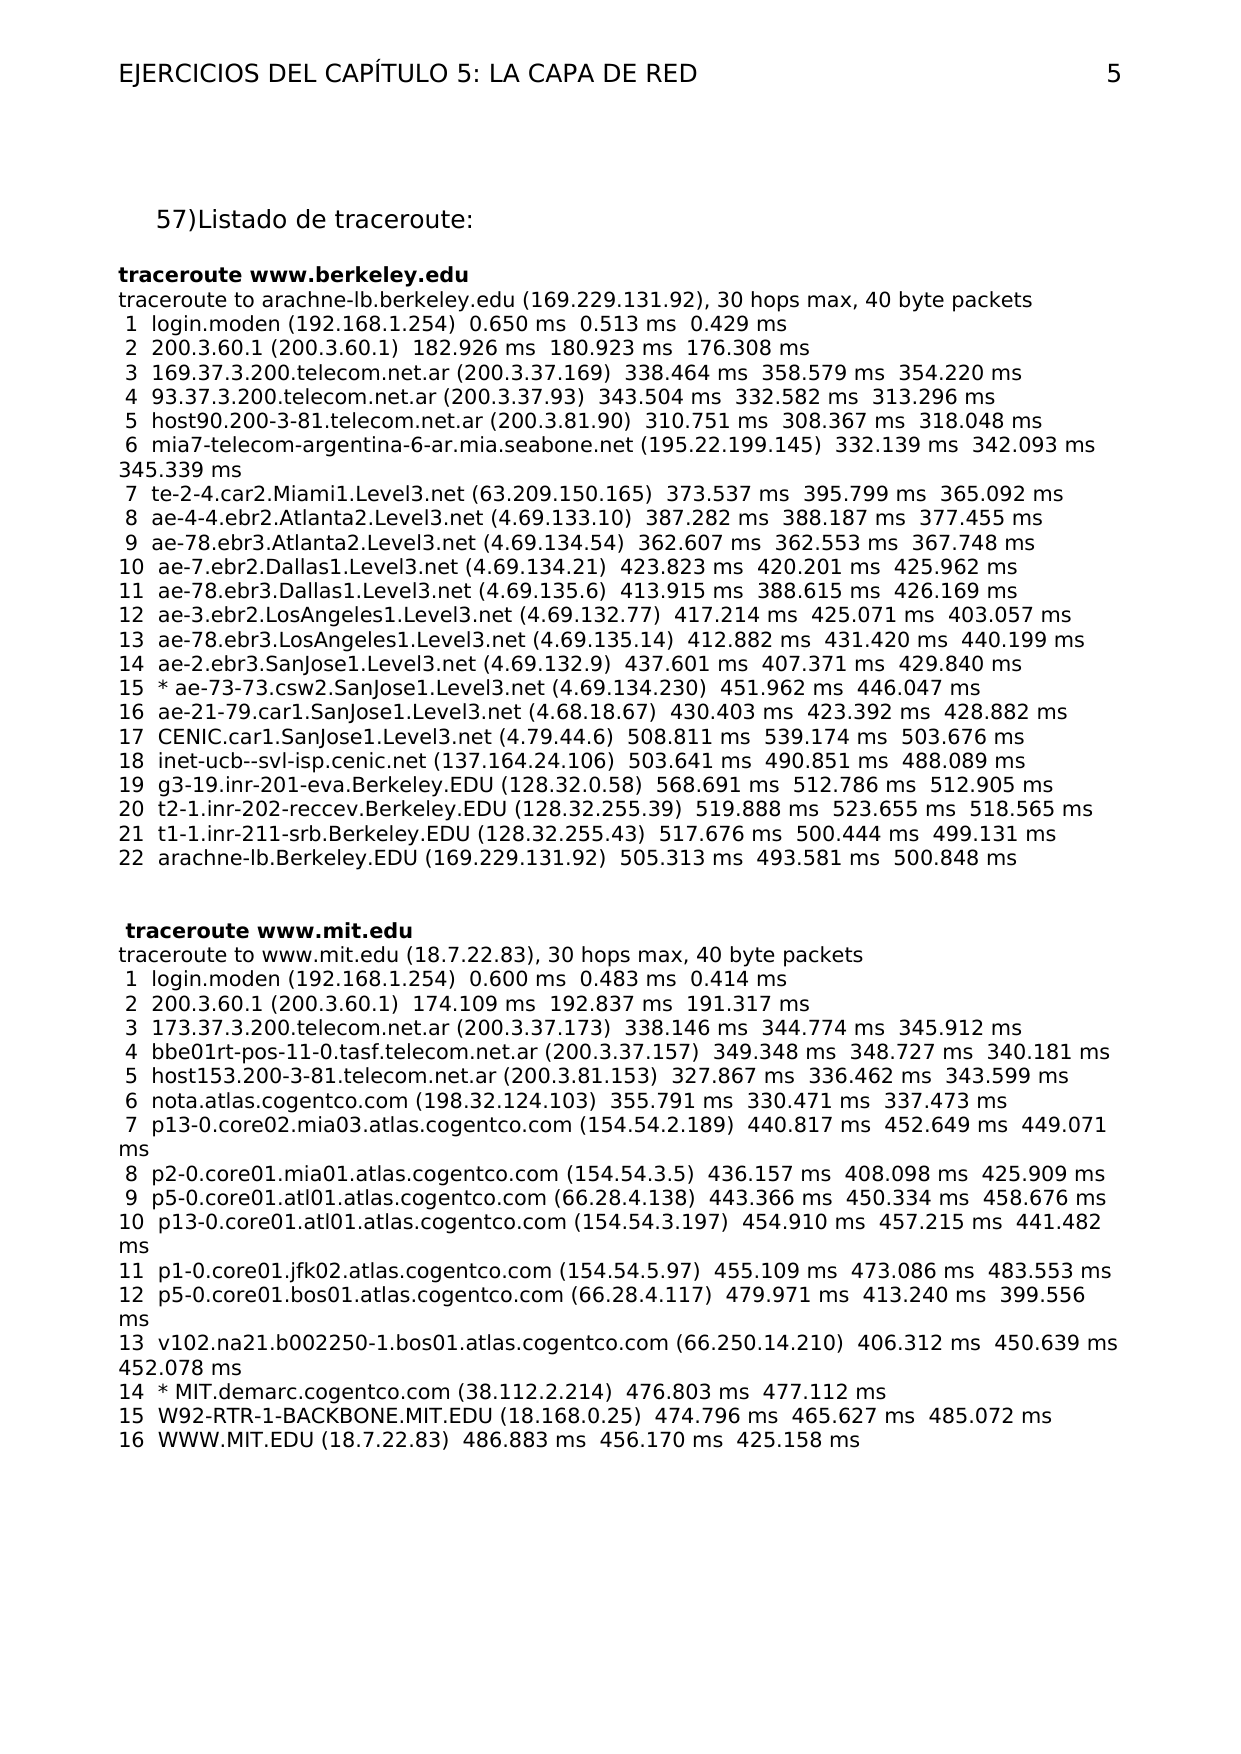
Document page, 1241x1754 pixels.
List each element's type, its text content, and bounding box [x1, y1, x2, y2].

text 11 p1-0.core01.jfk02.atlas.cogentco.com (154.54.5.97) 455.109 ms 473.086 ms 483.553 ms [118, 1259, 1122, 1283]
text 4 93.37.3.200.telecom.net.ar (200.3.37.93) 343.504 ms 332.582 ms 313.296 ms [118, 385, 1122, 409]
text 1 login.moden (192.168.1.254) 0.650 ms 0.513 ms 0.429 ms [118, 312, 1122, 336]
text 5 host153.200-3-81.telecom.net.ar (200.3.81.153) 327.867 ms 336.462 ms 343.599 ms [118, 1064, 1122, 1089]
text traceroute www.berkeley.edu [118, 263, 1122, 288]
text 10 ae-7.ebr2.Dallas1.Level3.net (4.69.134.21) 423.823 ms 420.201 ms 425.962 ms [118, 555, 1122, 579]
text 19 g3-19.inr-201-eva.Berkeley.EDU (128.32.0.58) 568.691 ms 512.786 ms 512.905 ms [118, 773, 1122, 797]
text 2 200.3.60.1 (200.3.60.1) 182.926 ms 180.923 ms 176.308 ms [118, 336, 1122, 361]
text 7 p13-0.core02.mia03.atlas.cogentco.com (154.54.2.189) 440.817 ms 452.649 ms 449.071 ms [118, 1113, 1122, 1162]
text 1 login.moden (192.168.1.254) 0.600 ms 0.483 ms 0.414 ms [118, 967, 1122, 992]
text 12 p5-0.core01.bos01.atlas.cogentco.com (66.28.4.117) 479.971 ms 413.240 ms 399.556 ms [118, 1283, 1122, 1331]
text 17 CENIC.car1.SanJose1.Level3.net (4.79.44.6) 508.811 ms 539.174 ms 503.676 ms [118, 725, 1122, 749]
text 8 p2-0.core01.mia01.atlas.cogentco.com (154.54.3.5) 436.157 ms 408.098 ms 425.909 ms [118, 1162, 1122, 1186]
text traceroute www.mit.edu [118, 919, 1122, 943]
text 14 ae-2.ebr3.SanJose1.Level3.net (4.69.132.9) 437.601 ms 407.371 ms 429.840 ms [118, 652, 1122, 676]
text 9 p5-0.core01.atl01.atlas.cogentco.com (66.28.4.138) 443.366 ms 450.334 ms 458.676 ms [118, 1186, 1122, 1210]
text traceroute to www.mit.edu (18.7.22.83), 30 hops max, 40 byte packets [118, 943, 1122, 967]
text 22 arachne-lb.Berkeley.EDU (169.229.131.92) 505.313 ms 493.581 ms 500.848 ms [118, 846, 1122, 870]
text 9 ae-78.ebr3.Atlanta2.Level3.net (4.69.134.54) 362.607 ms 362.553 ms 367.748 ms [118, 531, 1122, 555]
text 21 t1-1.inr-211-srb.Berkeley.EDU (128.32.255.43) 517.676 ms 500.444 ms 499.131 ms [118, 822, 1122, 846]
text 7 te-2-4.car2.Miami1.Level3.net (63.209.150.165) 373.537 ms 395.799 ms 365.092 ms [118, 482, 1122, 506]
text 13 ae-78.ebr3.LosAngeles1.Level3.net (4.69.135.14) 412.882 ms 431.420 ms 440.199 ms [118, 628, 1122, 652]
text 13 v102.na21.b002250-1.bos01.atlas.cogentco.com (66.250.14.210) 406.312 ms 450.639 ms 452.078 ms [118, 1331, 1122, 1380]
text 16 ae-21-79.car1.SanJose1.Level3.net (4.68.18.67) 430.403 ms 423.392 ms 428.882 ms [118, 700, 1122, 725]
text 3 169.37.3.200.telecom.net.ar (200.3.37.169) 338.464 ms 358.579 ms 354.220 ms [118, 361, 1122, 385]
text 6 mia7-telecom-argentina-6-ar.mia.seabone.net (195.22.199.145) 332.139 ms 342.093 ms 345.339 ms [118, 433, 1122, 482]
text 16 WWW.MIT.EDU (18.7.22.83) 486.883 ms 456.170 ms 425.158 ms [118, 1428, 1122, 1453]
text 20 t2-1.inr-202-reccev.Berkeley.EDU (128.32.255.39) 519.888 ms 523.655 ms 518.565 ms [118, 797, 1122, 822]
text 18 inet-ucb--svl-isp.cenic.net (137.164.24.106) 503.641 ms 490.851 ms 488.089 ms [118, 749, 1122, 773]
text 2 200.3.60.1 (200.3.60.1) 174.109 ms 192.837 ms 191.317 ms [118, 992, 1122, 1016]
text traceroute to arachne-lb.berkeley.edu (169.229.131.92), 30 hops max, 40 byte packets [118, 288, 1122, 312]
text 3 173.37.3.200.telecom.net.ar (200.3.37.173) 338.146 ms 344.774 ms 345.912 ms [118, 1016, 1122, 1040]
text 14 * MIT.demarc.cogentco.com (38.112.2.214) 476.803 ms 477.112 ms [118, 1380, 1122, 1404]
text 8 ae-4-4.ebr2.Atlanta2.Level3.net (4.69.133.10) 387.282 ms 388.187 ms 377.455 ms [118, 506, 1122, 531]
text 10 p13-0.core01.atl01.atlas.cogentco.com (154.54.3.197) 454.910 ms 457.215 ms 441.482 ms [118, 1210, 1122, 1259]
text 5 host90.200-3-81.telecom.net.ar (200.3.81.90) 310.751 ms 308.367 ms 318.048 ms [118, 409, 1122, 433]
text 15 W92-RTR-1-BACKBONE.MIT.EDU (18.168.0.25) 474.796 ms 465.627 ms 485.072 ms [118, 1404, 1122, 1428]
text 12 ae-3.ebr2.LosAngeles1.Level3.net (4.69.132.77) 417.214 ms 425.071 ms 403.057 ms [118, 603, 1122, 628]
text 11 ae-78.ebr3.Dallas1.Level3.net (4.69.135.6) 413.915 ms 388.615 ms 426.169 ms [118, 579, 1122, 603]
text 4 bbe01rt-pos-11-0.tasf.telecom.net.ar (200.3.37.157) 349.348 ms 348.727 ms 340.181 ms [118, 1040, 1122, 1064]
text 15 * ae-73-73.csw2.SanJose1.Level3.net (4.69.134.230) 451.962 ms 446.047 ms [118, 676, 1122, 700]
text 6 nota.atlas.cogentco.com (198.32.124.103) 355.791 ms 330.471 ms 337.473 ms [118, 1089, 1122, 1113]
list Listado de traceroute: [156, 205, 1122, 234]
